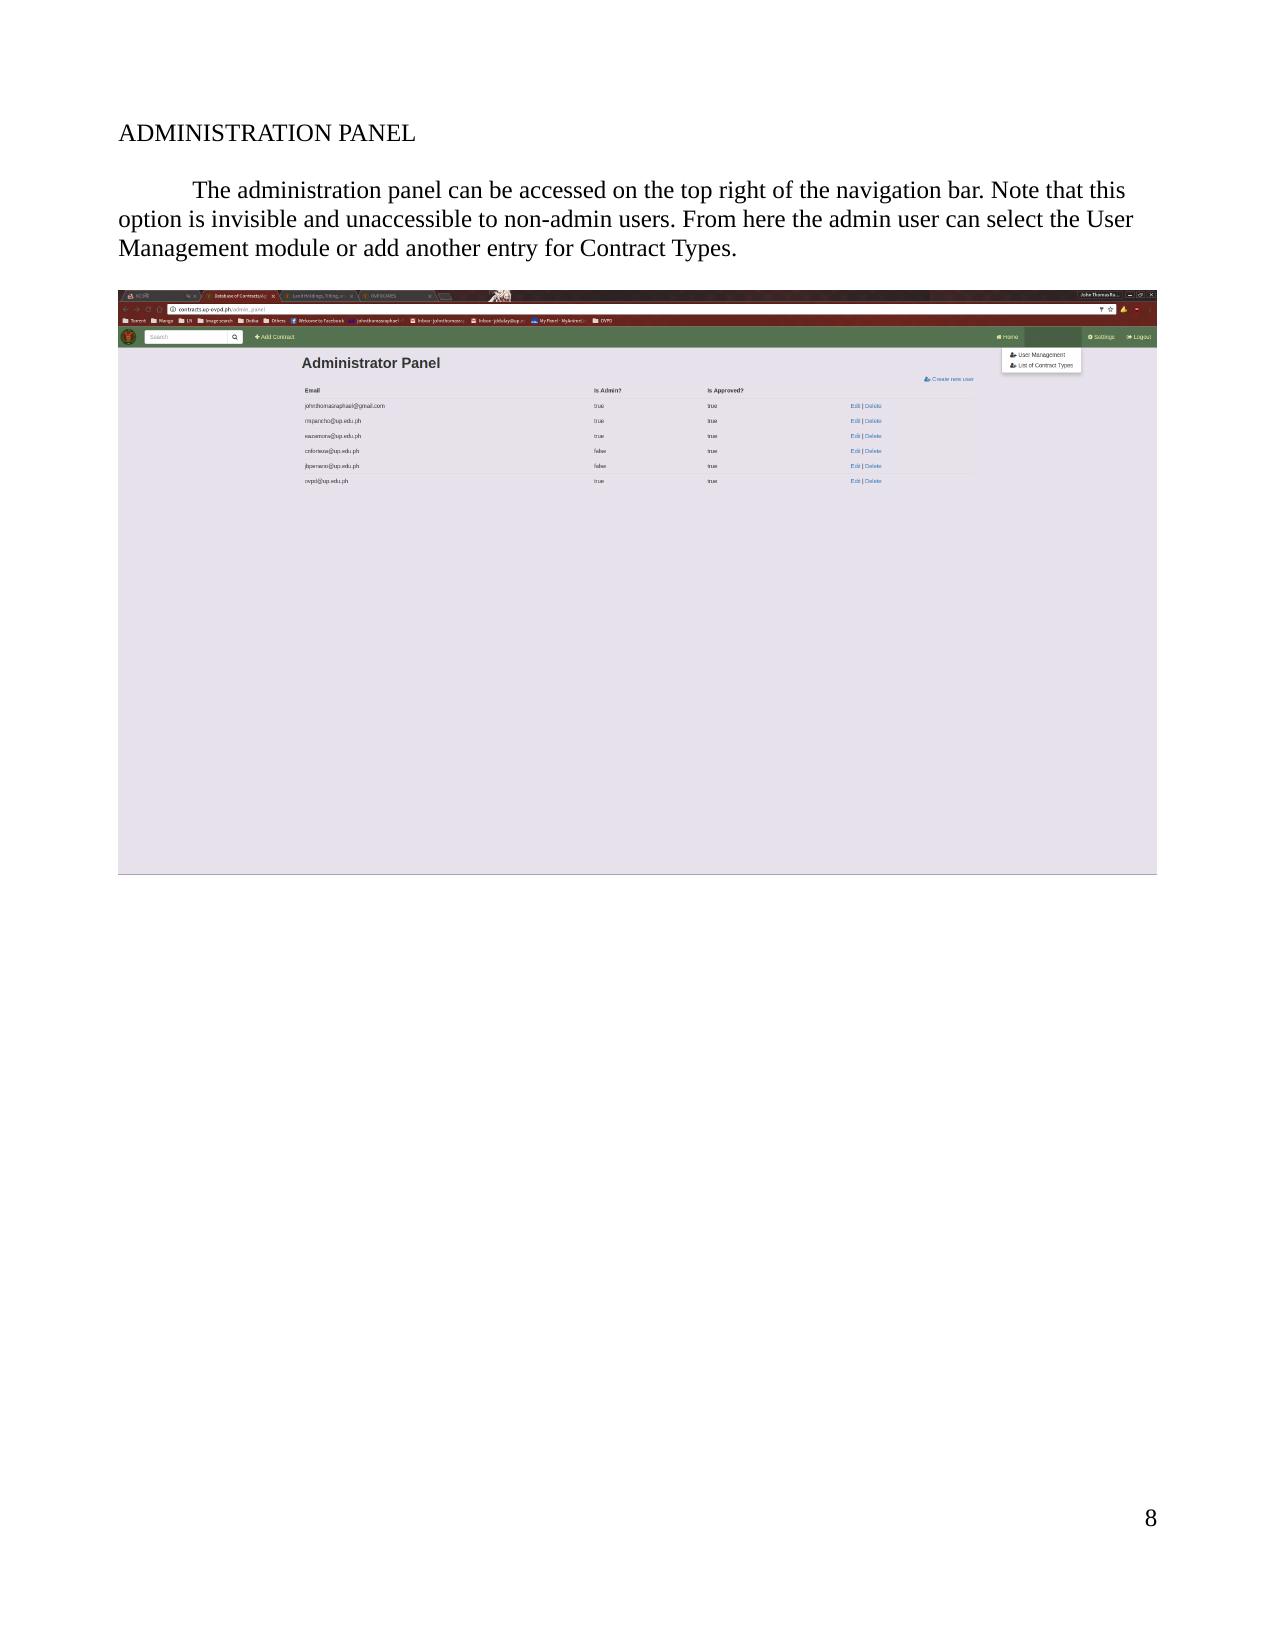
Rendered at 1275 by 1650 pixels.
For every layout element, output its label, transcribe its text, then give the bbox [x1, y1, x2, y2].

text ADMINISTRATION PANEL [118, 118, 1157, 147]
picture [118, 290, 1157, 875]
text The administration panel can be accessed on the top right of the navigation bar. Note that this option is invisible and unaccessible to non-admin users. From here the admin user can select the User Management module or add another entry for Contract Types. [118, 176, 1157, 262]
